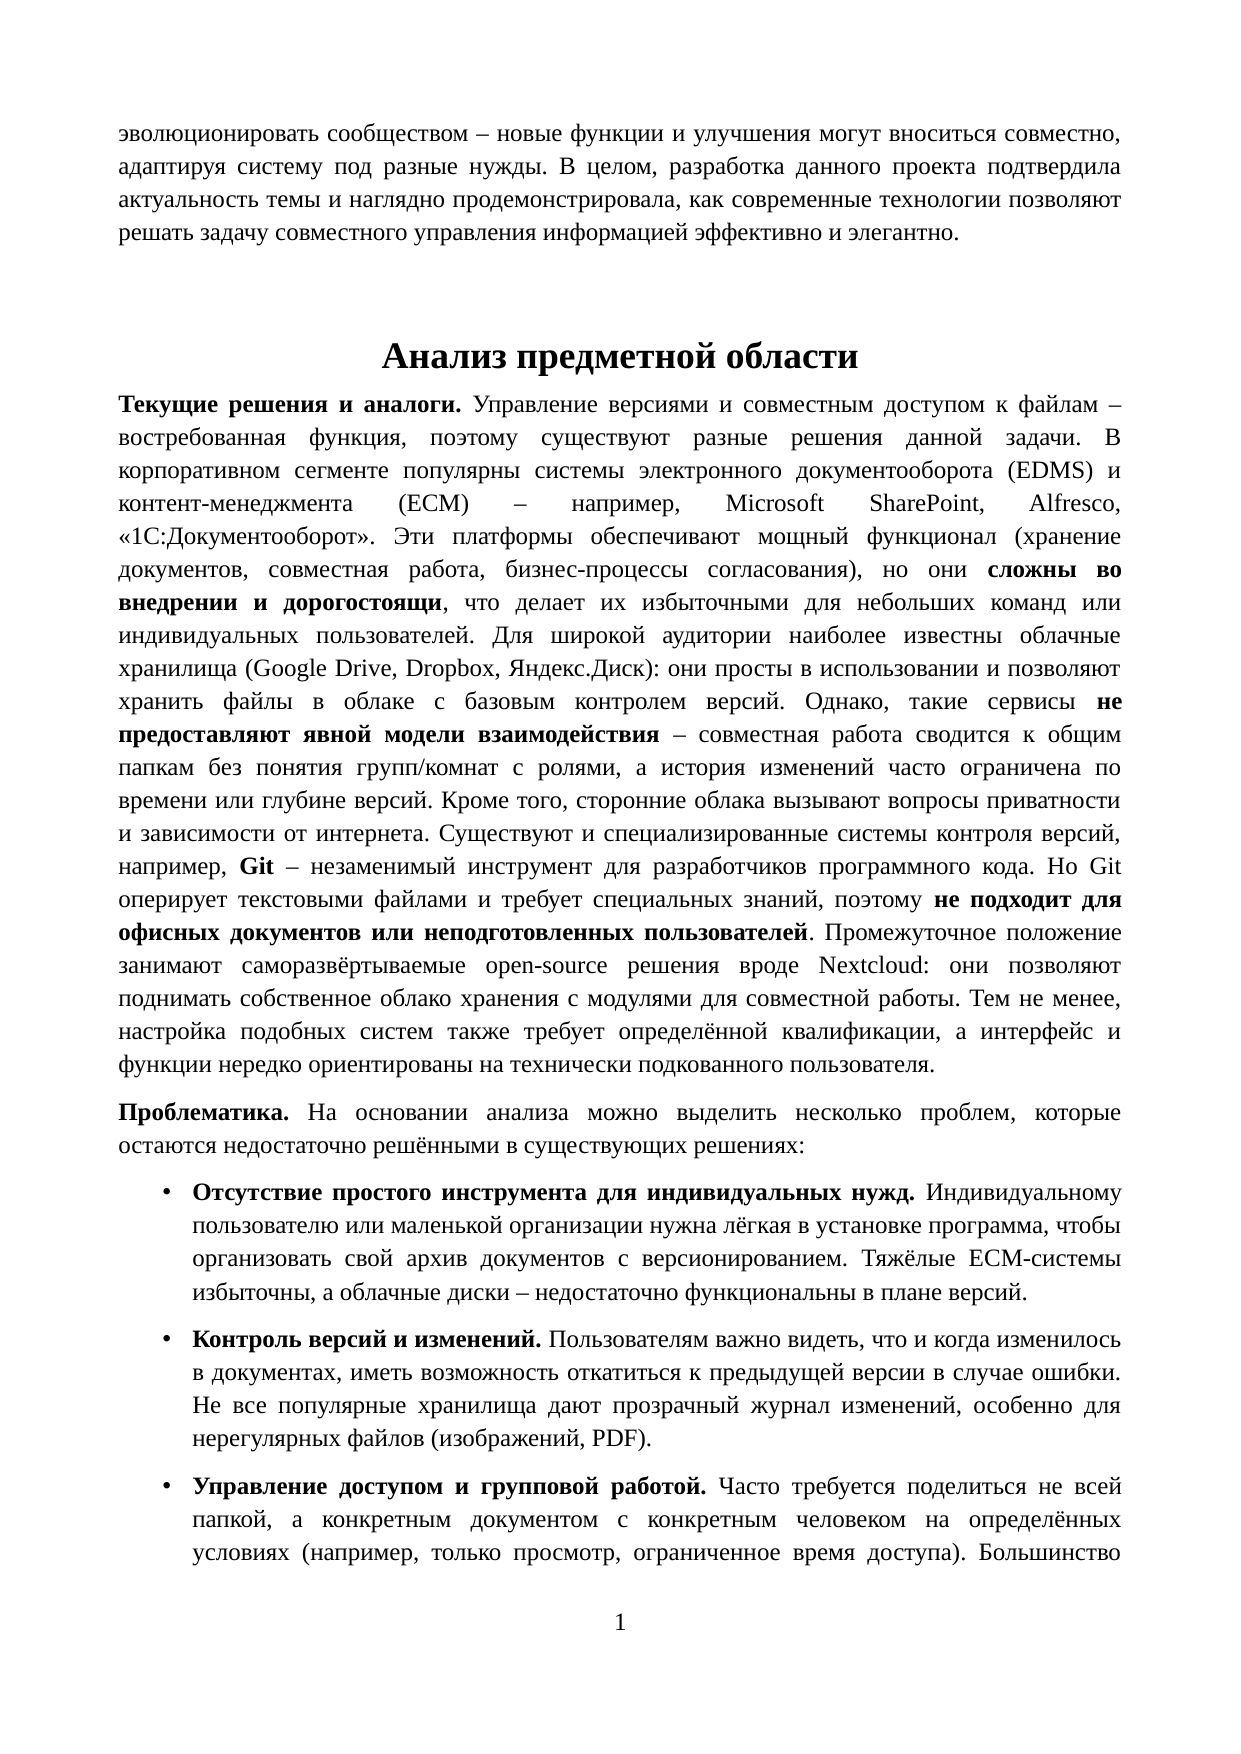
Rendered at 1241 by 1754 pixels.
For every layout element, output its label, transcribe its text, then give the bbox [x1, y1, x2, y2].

list Контроль версий и изменений. Пользователям важно видеть, что и когда изменилось в документах, иметь возможность откатиться к предыдущей версии в случае ошибки. Не все популярные хранилища дают прозрачный журнал изменений, особенно для нерегулярных файлов (изображений, PDF). [162, 1324, 1122, 1452]
list Управление доступом и групповой работой. Часто требуется поделиться не всей папкой, а конкретным документом с конкретным человеком на определённых условиях (например, только просмотр, ограниченное время доступа). Большинство [162, 1471, 1122, 1566]
text Текущие решения и аналоги. Управление версиями и совместным доступом к файлам – востребованная функция, поэтому существуют разные решения данной задачи. В корпоративном сегменте популярны системы электронного документооборота (EDMS) и контент-менеджмента (ECM) – например, Microsoft SharePoint, Alfresco, «1С:Документооборот». Эти платформы обеспечивают мощный функционал (хранение документов, совместная работа, бизнес-процессы согласования), но они сложны во внедрении и дорогостоящи, что делает их избыточными для небольших команд или индивидуальных пользователей. Для широкой аудитории наиболее известны облачные хранилища (Google Drive, Dropbox, Яндекс.Диск): они просты в использовании и позволяют хранить файлы в облаке с базовым контролем версий. Однако, такие сервисы не предоставляют явной модели взаимодействия – совместная работа сводится к общим папкам без понятия групп/комнат с ролями, а история изменений часто ограничена по времени или глубине версий. Кроме того, сторонние облака вызывают вопросы приватности и зависимости от интернета. Существуют и специализированные системы контроля версий, например, Git – незаменимый инструмент для разработчиков программного кода. Но Git оперирует текстовыми файлами и требует специальных знаний, поэтому не подходит для офисных документов или неподготовленных пользователей. Промежуточное положение занимают саморазвёртываемые open-source решения вроде Nextcloud: они позволяют поднимать собственное облако хранения с модулями для совместной работы. Тем не менее, настройка подобных систем также требует определённой квалификации, а интерфейс и функции нередко ориентированы на технически подкованного пользователя. [118, 389, 1122, 1078]
text эволюционировать сообществом – новые функции и улучшения могут вноситься совместно, адаптируя систему под разные нужды. В целом, разработка данного проекта подтвердила актуальность темы и наглядно продемонстрировала, как современные технологии позволяют решать задачу совместного управления информацией эффективно и элегантно. [118, 118, 1122, 246]
text Проблематика. На основании анализа можно выделить несколько проблем, которые остаются недостаточно решёнными в существующих решениях: [118, 1097, 1122, 1159]
subtitle Анализ предметной области [118, 333, 1122, 376]
list Отсутствие простого инструмента для индивидуальных нужд. Индивидуальному пользователю или маленькой организации нужна лёгкая в установке программа, чтобы организовать свой архив документов с версионированием. Тяжёлые ECM-системы избыточны, а облачные диски – недостаточно функциональны в плане версий. [162, 1177, 1122, 1305]
